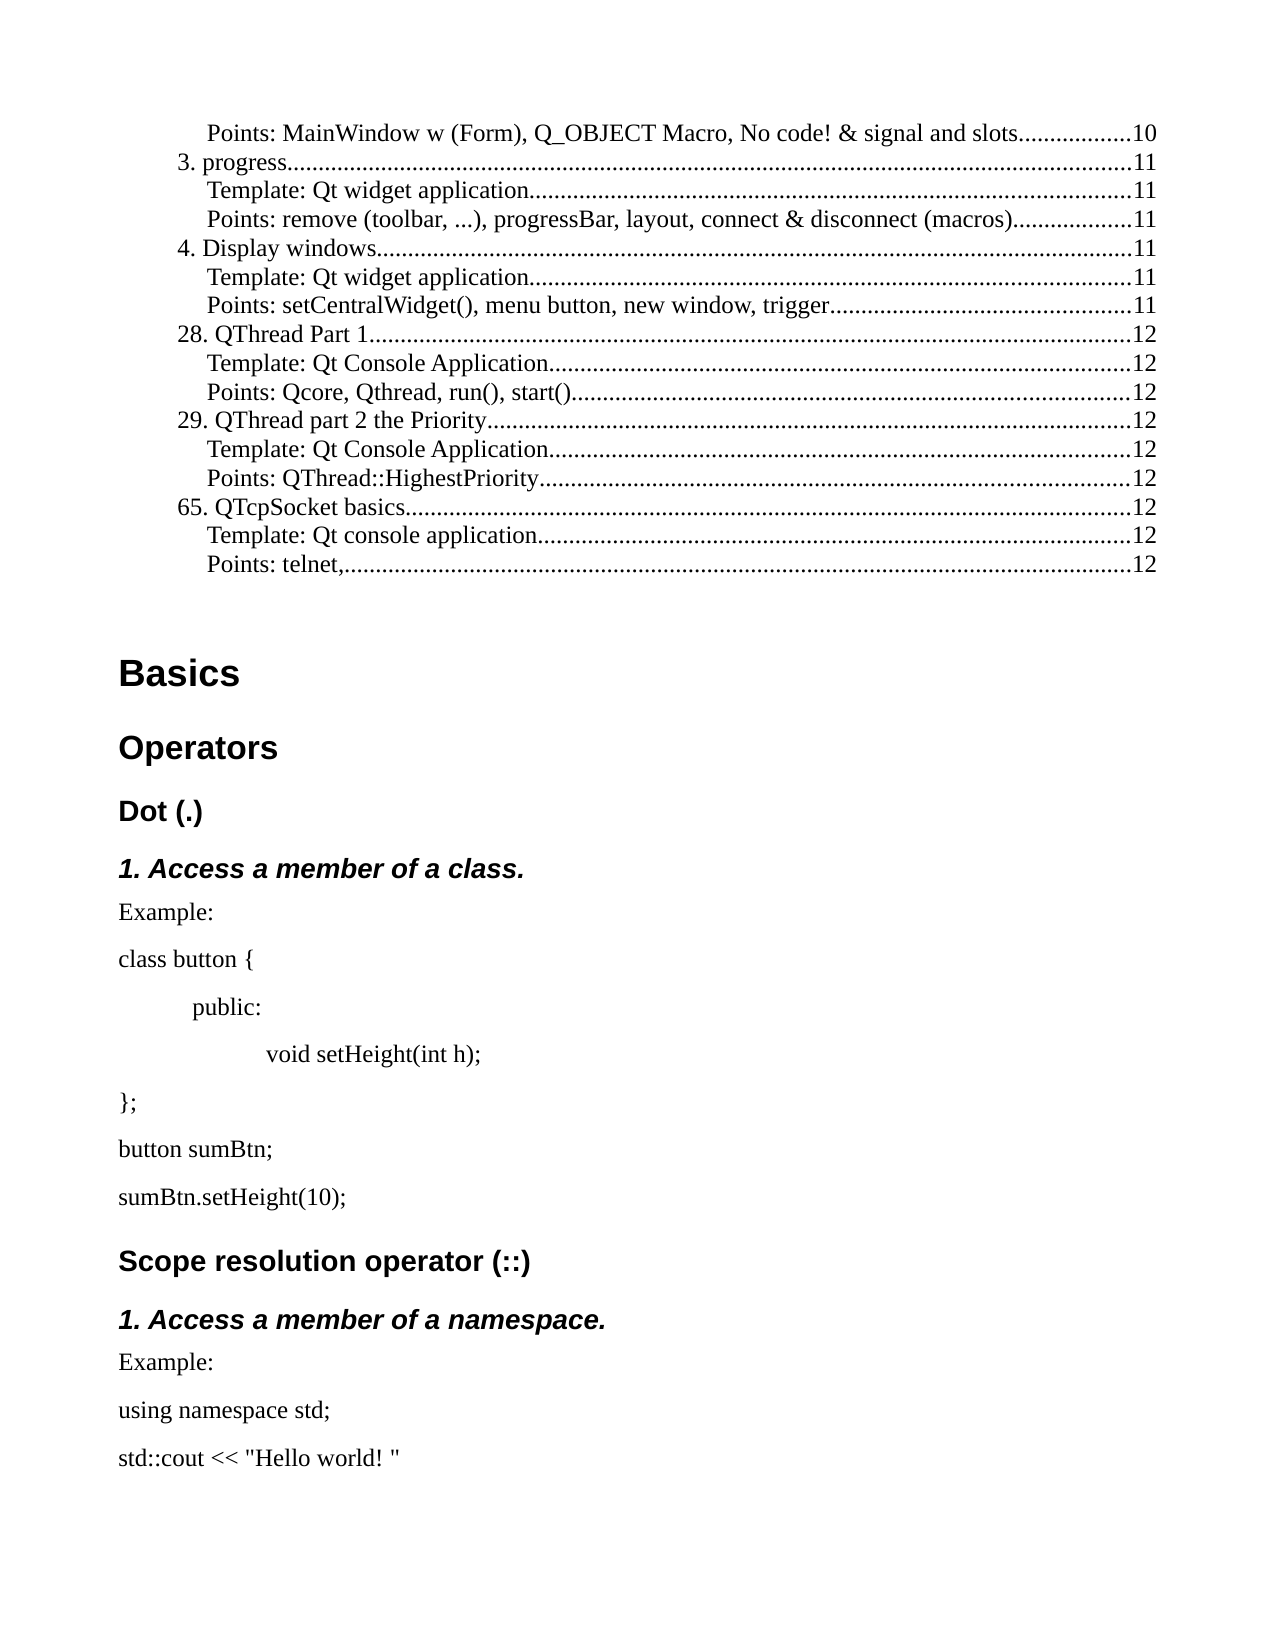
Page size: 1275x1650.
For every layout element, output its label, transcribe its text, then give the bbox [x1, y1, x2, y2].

text 28. QThread Part 1 12 [177, 319, 1157, 348]
text 4. Display windows 11 [177, 233, 1157, 262]
text Template: Qt Console Application 12 [207, 348, 1157, 377]
subtitle Scope resolution operator (::) [118, 1244, 1157, 1278]
text Template: Qt console application 12 [207, 521, 1157, 549]
text Example: [118, 1347, 1157, 1376]
text }; [118, 1087, 1157, 1116]
text void setHeight(int h); [118, 1039, 1157, 1068]
text 65. QTcpSocket basics 12 [177, 492, 1157, 521]
subtitle Basics [118, 651, 1157, 694]
text button sumBtn; [118, 1134, 1157, 1163]
text using namespace std; [118, 1395, 1157, 1424]
text sumBtn.setHeight(10); [118, 1182, 1157, 1211]
text Points: setCentralWidget(), menu button, new window, trigger 11 [207, 291, 1157, 319]
text std::cout << "Hello world! " [118, 1443, 1157, 1471]
text Template: Qt widget application 11 [207, 176, 1157, 204]
subtitle Dot (.) [118, 793, 1157, 827]
text Points: telnet, 12 [207, 549, 1157, 578]
text 3. progress 11 [177, 147, 1157, 176]
text Points: QThread::HighestPriority 12 [207, 463, 1157, 492]
text class button { [118, 944, 1157, 973]
subtitle 1. Access a member of a class. [118, 852, 1157, 884]
subtitle Operators [118, 728, 1157, 766]
text 29. QThread part 2 the Priority 12 [177, 406, 1157, 434]
text Points: Qcore, Qthread, run(), start() 12 [207, 377, 1157, 406]
subtitle 1. Access a member of a namespace. [118, 1303, 1157, 1335]
text Points: MainWindow w (Form), Q_OBJECT Macro, No code! & signal and slots. 10 [207, 118, 1157, 147]
text Template: Qt Console Application 12 [207, 434, 1157, 463]
text Points: remove (toolbar, ...), progressBar, layout, connect & disconnect (macros) 11 [207, 204, 1157, 233]
text public: [118, 992, 1157, 1021]
text Example: [118, 897, 1157, 925]
text Template: Qt widget application 11 [207, 262, 1157, 291]
